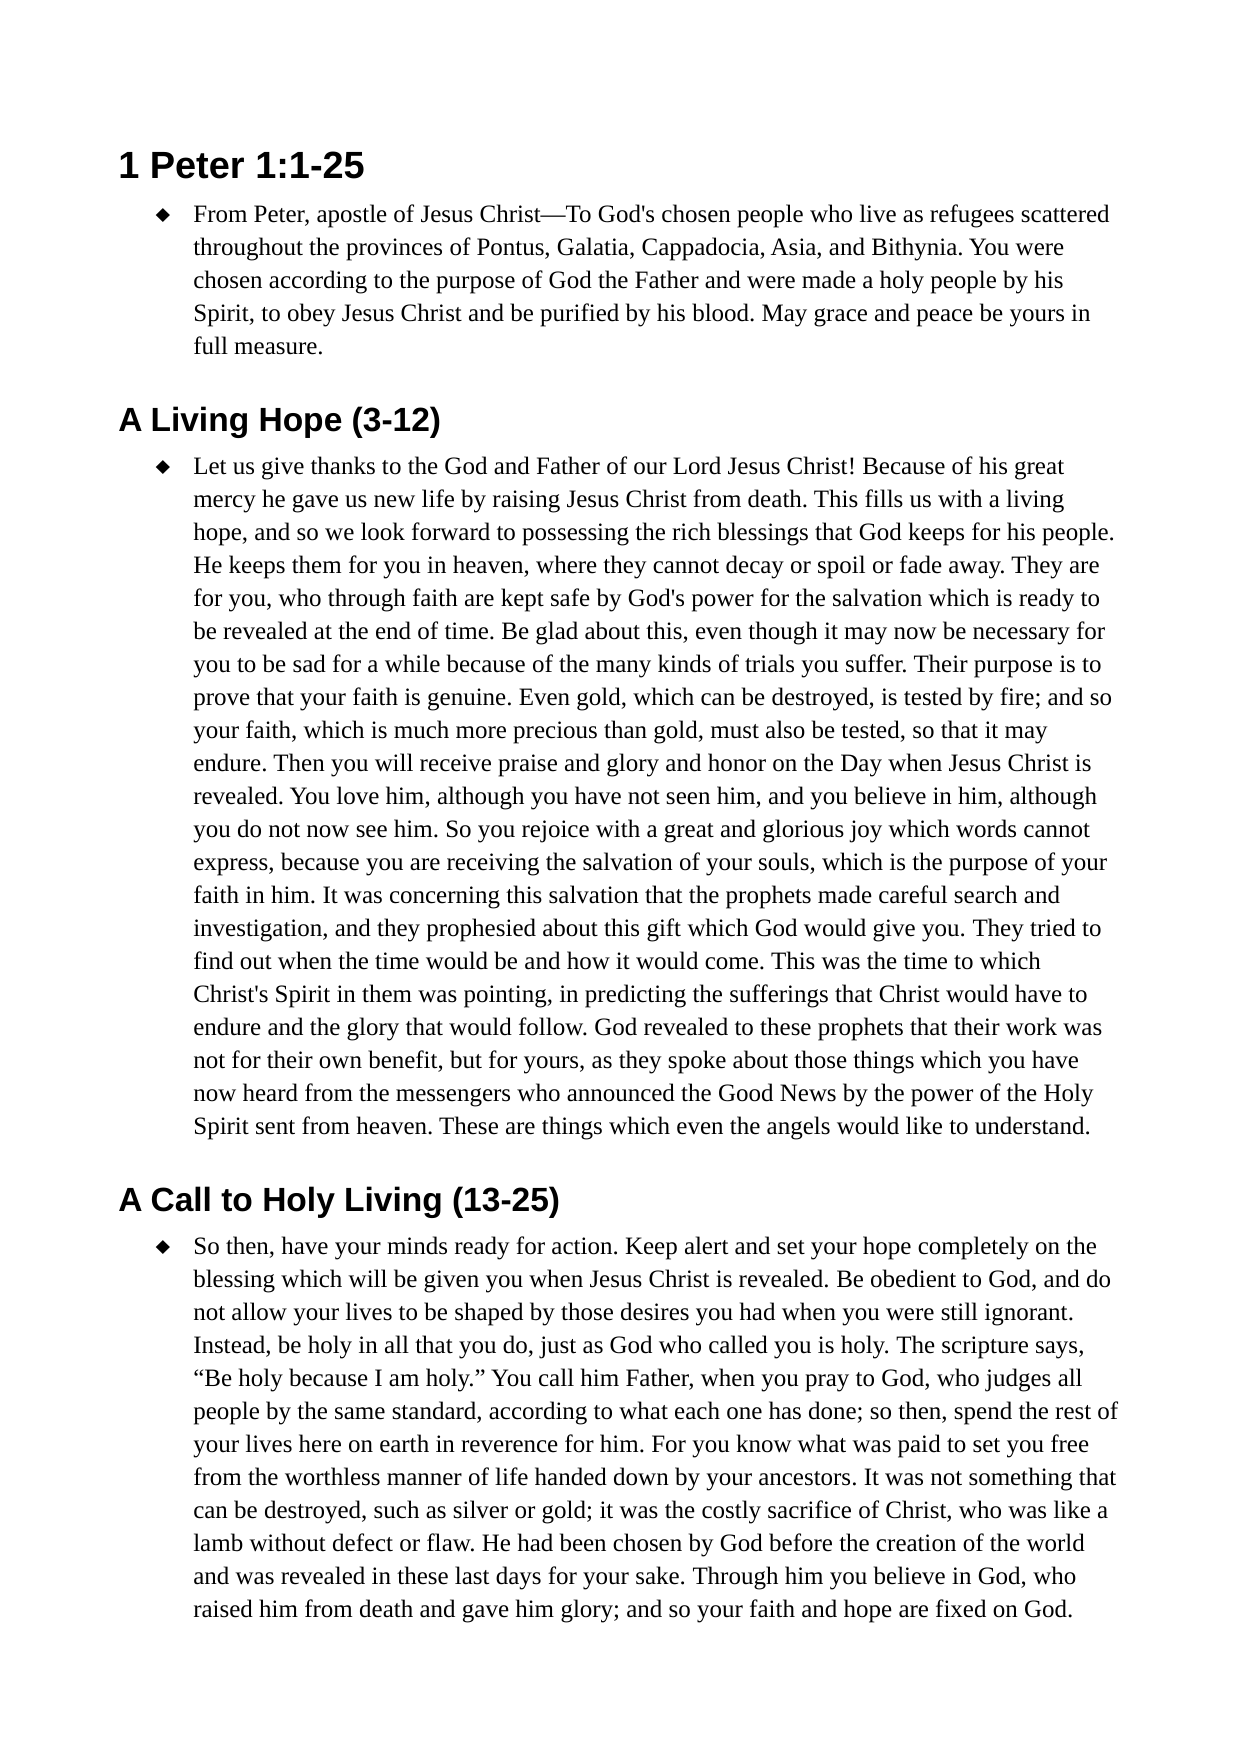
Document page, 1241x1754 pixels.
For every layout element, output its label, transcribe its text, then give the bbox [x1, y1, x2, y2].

list From Peter, apostle of Jesus Christ—To God's chosen people who live as refugees scattered throughout the provinces of Pontus, Galatia, Cappadocia, Asia, and Bithynia. You were chosen according to the purpose of God the Father and were made a holy people by his Spirit, to obey Jesus Christ and be purified by his blood. May grace and peace be yours in full measure. [156, 199, 1122, 360]
list Let us give thanks to the God and Father of our Lord Jesus Christ! Because of his great mercy he gave us new life by raising Jesus Christ from death. This fills us with a living hope, and so we look forward to possessing the rich blessings that God keeps for his people. He keeps them for you in heaven, where they cannot decay or spoil or fade away. They are for you, who through faith are kept safe by God's power for the salvation which is ready to be revealed at the end of time. Be glad about this, even though it may now be necessary for you to be sad for a while because of the many kinds of trials you suffer. Their purpose is to prove that your faith is genuine. Even gold, which can be destroyed, is tested by fire; and so your faith, which is much more precious than gold, must also be tested, so that it may endure. Then you will receive praise and glory and honor on the Day when Jesus Christ is revealed. You love him, although you have not seen him, and you believe in him, although you do not now see him. So you rejoice with a great and glorious joy which words cannot express, because you are receiving the salvation of your souls, which is the purpose of your faith in him. It was concerning this salvation that the prophets made careful search and investigation, and they prophesied about this gift which God would give you. They tried to find out when the time would be and how it would come. This was the time to which Christ's Spirit in them was pointing, in predicting the sufferings that Christ would have to endure and the glory that would follow. God revealed to these prophets that their work was not for their own benefit, but for yours, as they spoke about those things which you have now heard from the messengers who announced the Good News by the power of the Holy Spirit sent from heaven. These are things which even the angels would like to understand. [156, 451, 1122, 1140]
subtitle A Call to Holy Living (13-25) [118, 1180, 1122, 1218]
subtitle 1 Peter 1:1-25 [118, 143, 1122, 187]
subtitle A Living Hope (3-12) [118, 400, 1122, 438]
list So then, have your minds ready for action. Keep alert and set your hope completely on the blessing which will be given you when Jesus Christ is revealed. Be obedient to God, and do not allow your lives to be shaped by those desires you had when you were still ignorant. Instead, be holy in all that you do, just as God who called you is holy. The scripture says, “Be holy because I am holy.” You call him Father, when you pray to God, who judges all people by the same standard, according to what each one has done; so then, spend the rest of your lives here on earth in reverence for him. For you know what was paid to set you free from the worthless manner of life handed down by your ancestors. It was not something that can be destroyed, such as silver or gold; it was the costly sacrifice of Christ, who was like a lamb without defect or flaw. He had been chosen by God before the creation of the world and was revealed in these last days for your sake. Through him you believe in God, who raised him from death and gave him glory; and so your faith and hope are fixed on God. [156, 1231, 1122, 1623]
